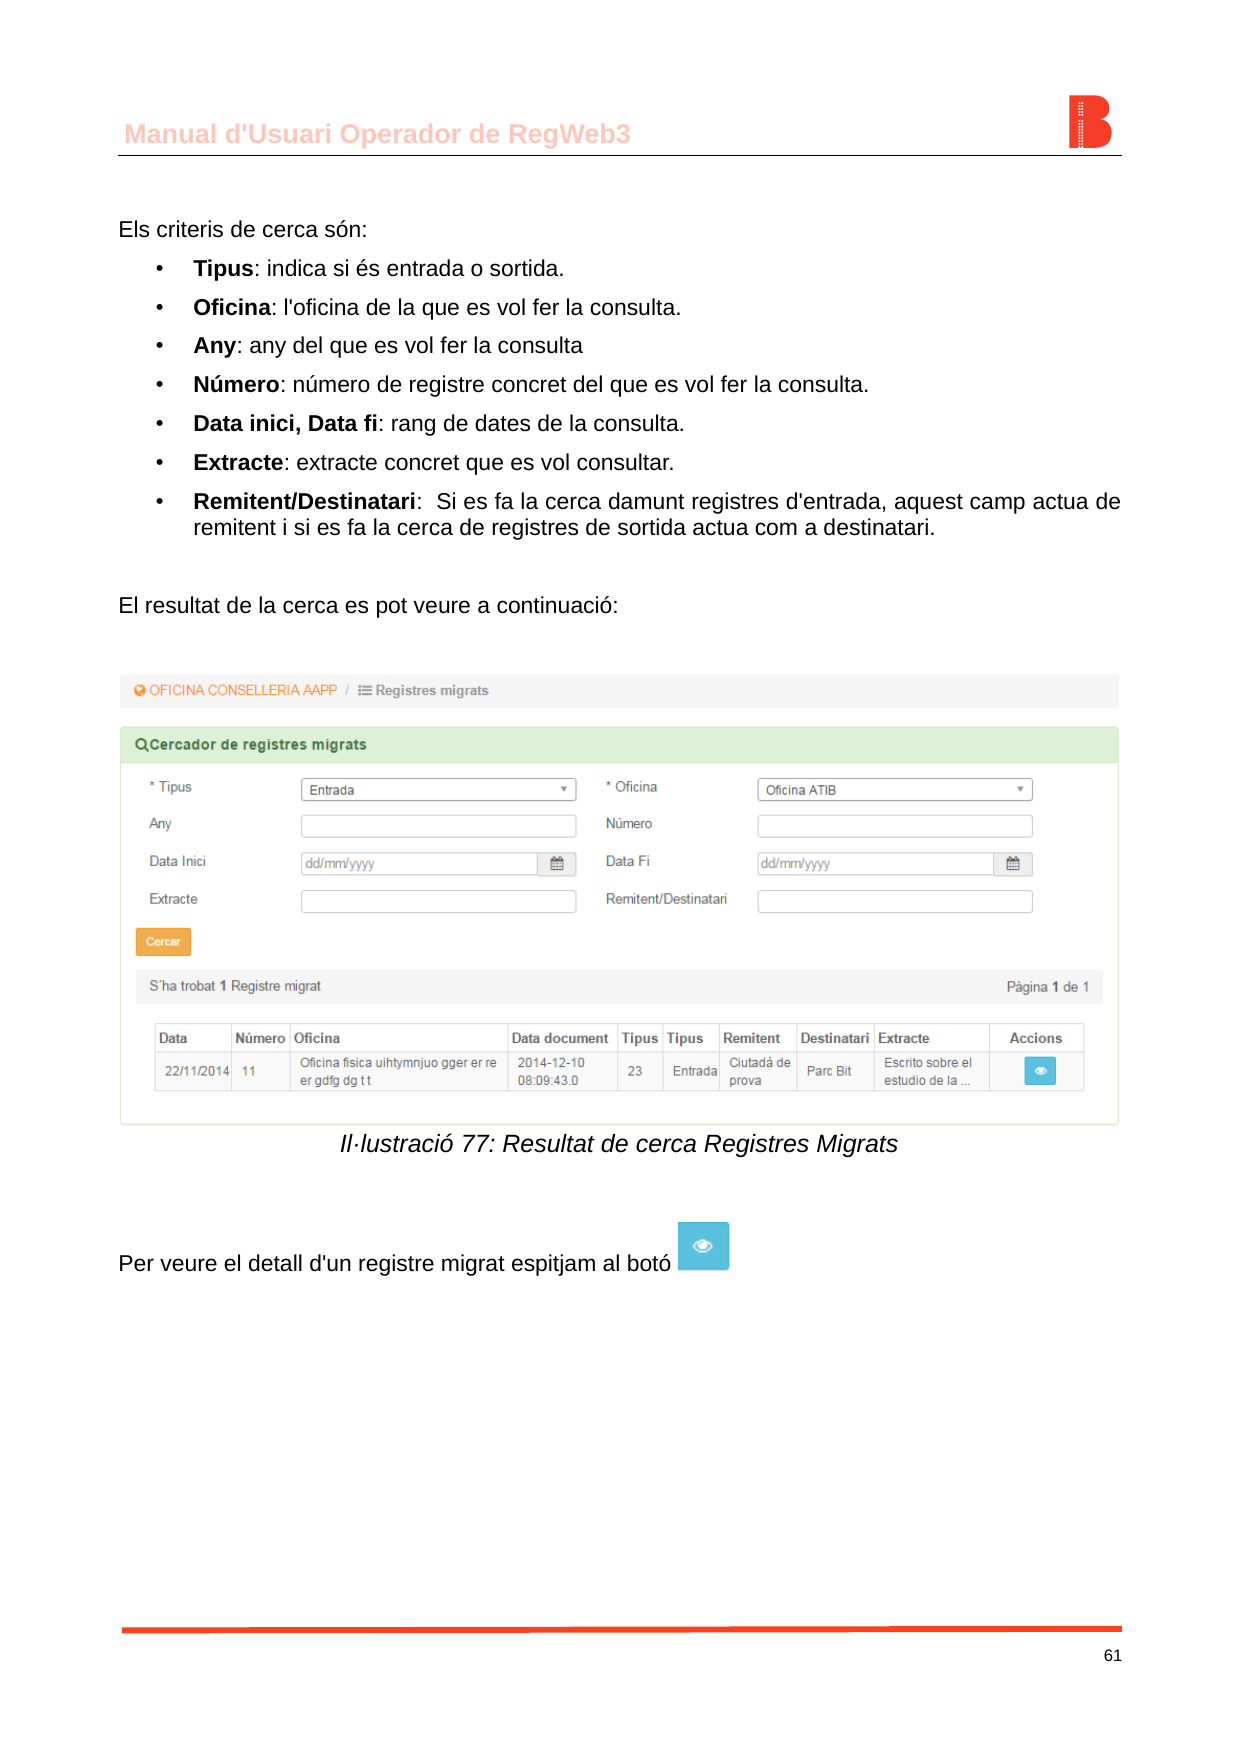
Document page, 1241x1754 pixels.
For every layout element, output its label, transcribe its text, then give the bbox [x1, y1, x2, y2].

text Per veure el detall d'un registre migrat espitjam al botó [118, 1223, 1122, 1276]
text Il·lustració 77: Resultat de cerca Registres Migrats [118, 1129, 1122, 1157]
list Tipus: indica si és entrada o sortida. [156, 254, 1122, 281]
text El resultat de la cerca es pot veure a continuació: [118, 592, 1122, 618]
list Extracte: extracte concret que es vol consultar. [156, 449, 1122, 475]
list Data inici, Data fi: rang de dates de la consulta. [156, 410, 1122, 436]
picture [1063, 94, 1117, 150]
picture [677, 1222, 730, 1272]
list Número: número de registre concret del que es vol fer la consulta. [156, 371, 1122, 397]
picture [118, 669, 1123, 1129]
list Remitent/Destinatari: Si es fa la cerca damunt registres d'entrada, aquest camp actua de remitent i si es fa la cerca de registres de sortida actua com a destinatari. [156, 488, 1122, 540]
list Any: any del que es vol fer la consulta [156, 332, 1122, 359]
text Els criteris de cerca són: [118, 216, 1122, 242]
list Oficina: l'oficina de la que es vol fer la consulta. [156, 293, 1122, 320]
